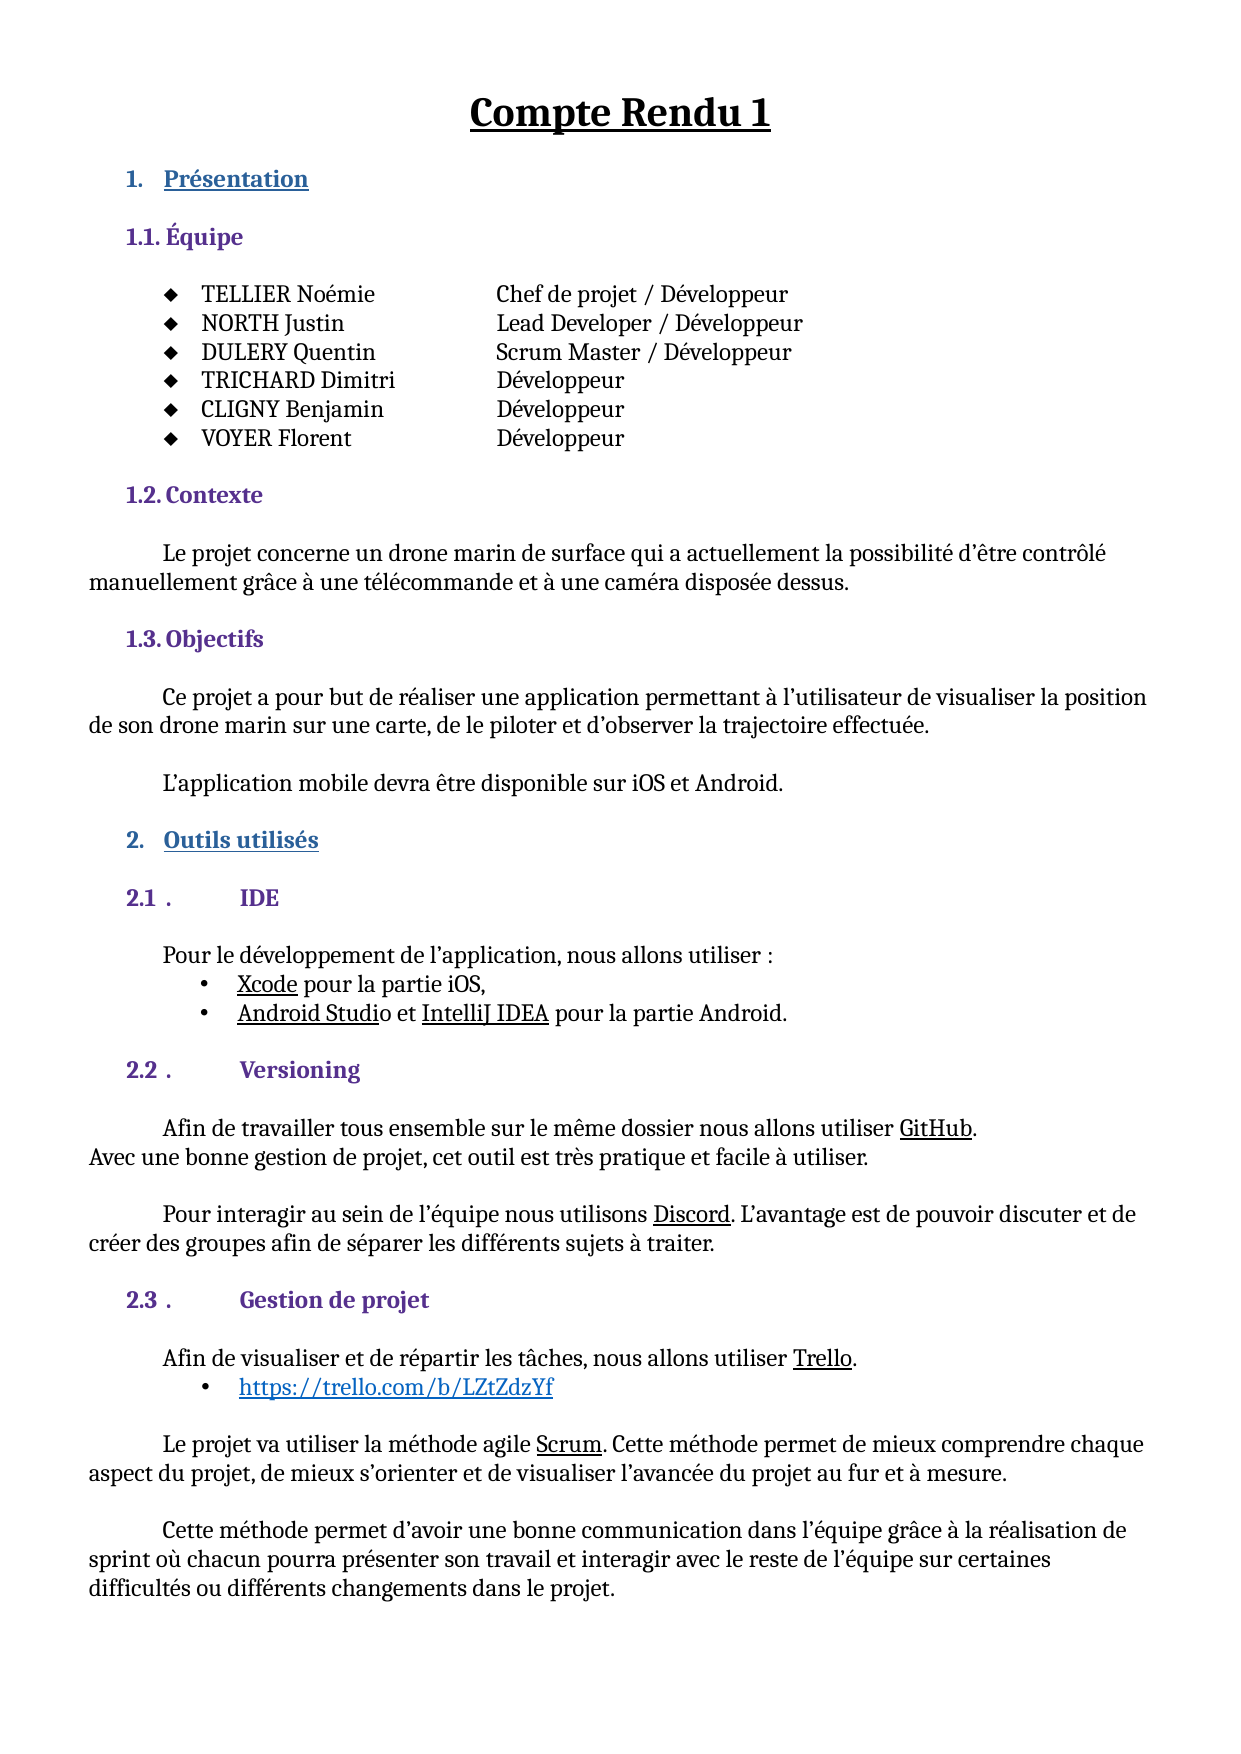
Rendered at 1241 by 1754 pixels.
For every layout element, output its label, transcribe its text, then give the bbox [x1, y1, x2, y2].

text Afin de visualiser et de répartir les tâches, nous allons utiliser Trello. [88, 1344, 1152, 1373]
text Le projet concerne un drone marin de surface qui a actuellement la possibilité d’être contrôlé manuellement grâce à une télécommande et à une caméra disposée dessus. [88, 539, 1152, 596]
text Compte Rendu 1 [88, 88, 1152, 136]
list Présentation [126, 165, 1152, 194]
text Le projet va utiliser la méthode agile Scrum. Cette méthode permet de mieux comprendre chaque aspect du projet, de mieux s’orienter et de visualiser l’avancée du projet au fur et à mesure. [88, 1430, 1152, 1488]
list Outils utilisés [126, 826, 1152, 855]
list . Versioning [126, 1056, 1152, 1085]
list . IDE [126, 884, 1152, 913]
text Cette méthode permet d’avoir une bonne communication dans l’équipe grâce à la réalisation de sprint où chacun pourra présenter son travail et interagir avec le reste de l’équipe sur certaines difficultés ou différents changements dans le projet. [88, 1516, 1152, 1603]
list Objectifs [126, 625, 1152, 654]
text L’application mobile devra être disponible sur iOS et Android. [88, 769, 1152, 798]
list Équipe [126, 223, 1152, 251]
text Pour le développement de l’application, nous allons utiliser : [88, 941, 1152, 970]
list TRICHARD Dimitri Développeur [163, 366, 1152, 395]
text Pour interagir au sein de l’équipe nous utilisons Discord. L’avantage est de pouvoir discuter et de créer des groupes afin de séparer les différents sujets à traiter. [88, 1200, 1152, 1258]
list Android Studio et IntelliJ IDEA pour la partie Android. [200, 999, 1152, 1028]
list NORTH Justin Lead Developer / Développeur [163, 309, 1152, 338]
list https://trello.com/b/LZtZdzYf [201, 1373, 1152, 1401]
list Contexte [126, 481, 1152, 510]
text Ce projet a pour but de réaliser une application permettant à l’utilisateur de visualiser la position de son drone marin sur une carte, de le piloter et d’observer la trajectoire effectuée. [88, 683, 1152, 740]
list CLIGNY Benjamin Développeur [163, 395, 1152, 424]
list VOYER Florent Développeur [163, 424, 1152, 453]
list . Gestion de projet [126, 1286, 1152, 1315]
text Afin de travailler tous ensemble sur le même dossier nous allons utiliser GitHub. [88, 1114, 1152, 1143]
list DULERY Quentin Scrum Master / Développeur [163, 338, 1152, 366]
list TELLIER Noémie Chef de projet / Développeur [163, 280, 1152, 309]
list Xcode pour la partie iOS, [200, 970, 1152, 999]
text Avec une bonne gestion de projet, cet outil est très pratique et facile à utiliser. [88, 1143, 1152, 1171]
